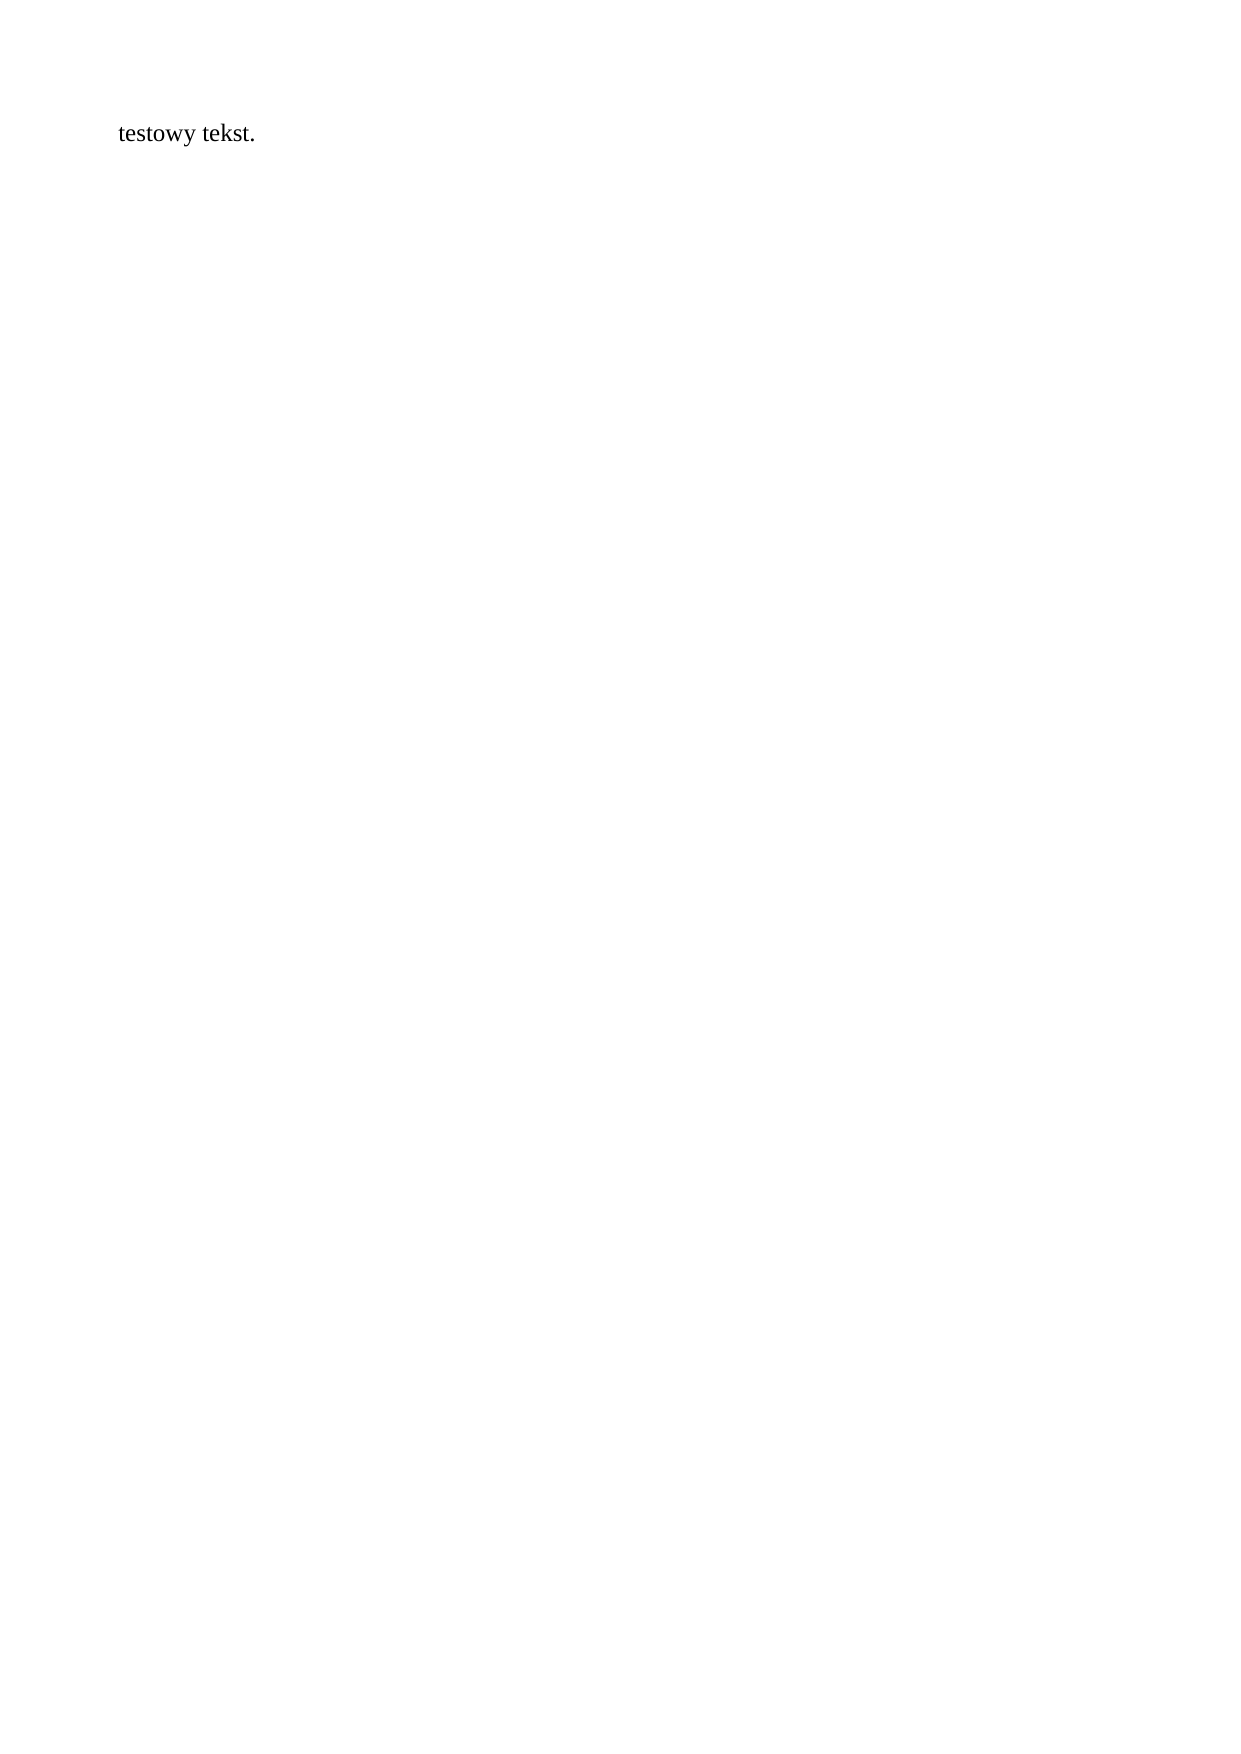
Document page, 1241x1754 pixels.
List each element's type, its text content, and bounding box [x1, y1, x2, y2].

text testowy tekst. [118, 118, 1122, 147]
